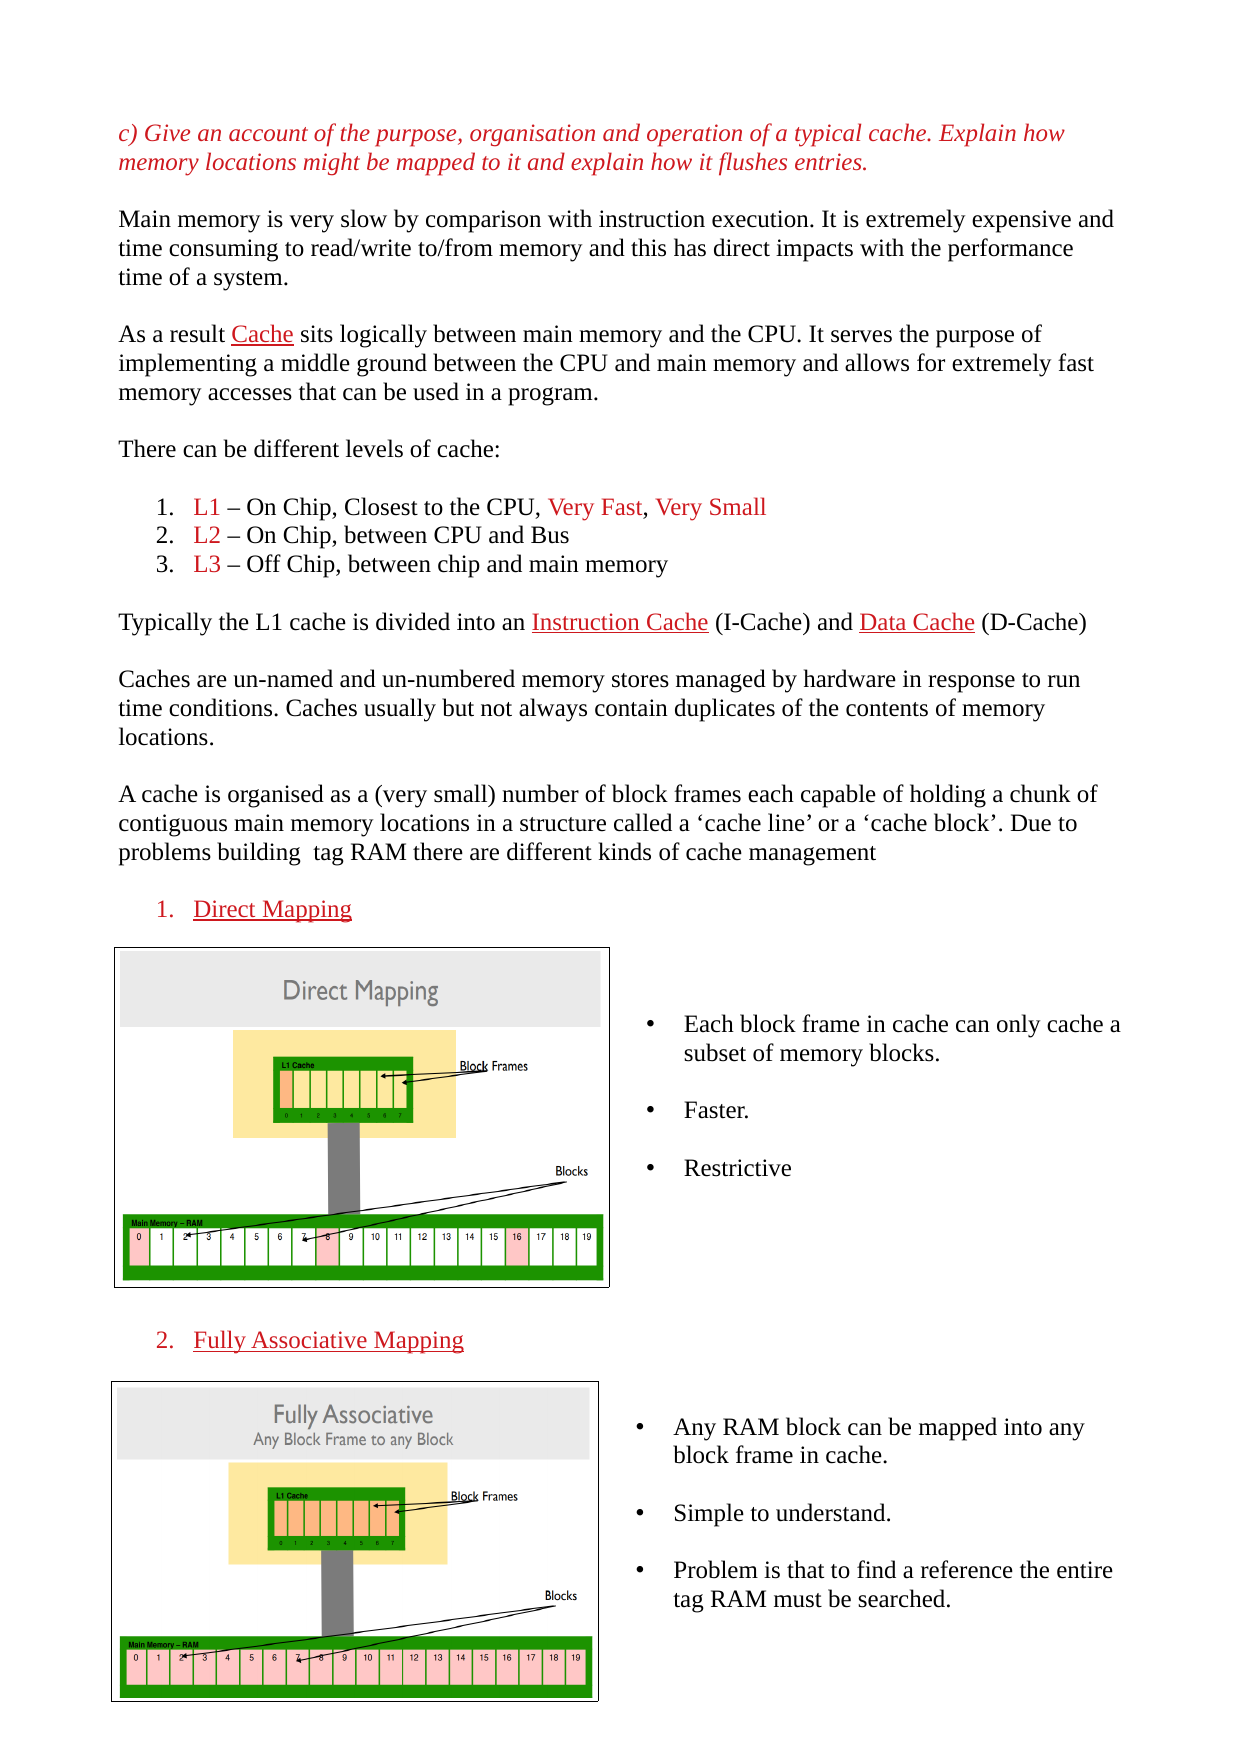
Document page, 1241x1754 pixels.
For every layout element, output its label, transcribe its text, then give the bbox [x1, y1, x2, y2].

text As a result Cache sits logically between main memory and the CPU. It serves the purpose of implementing a middle ground between the CPU and main memory and allows for extremely fast memory accesses that can be used in a program. [118, 319, 1122, 406]
text There can be different levels of cache: [118, 434, 1122, 463]
text Main memory is very slow by comparison with instruction execution. It is extremely expensive and time consuming to read/write to/from memory and this has direct impacts with the performance time of a system. [118, 204, 1122, 291]
list Simple to understand. [599, 1498, 1122, 1527]
list Fully Associative Mapping [156, 1326, 1122, 1354]
list L2 – On Chip, between CPU and Bus [156, 521, 1122, 549]
list Problem is that to find a reference the entire tag RAM must be searched. [599, 1556, 1122, 1613]
text Typically the L1 cache is divided into an Instruction Cache (I-Cache) and Data Cache (D-Cache) [118, 607, 1122, 636]
text Caches are un-named and un-numbered memory stores managed by hardware in response to run time conditions. Caches usually but not always contain duplicates of the contents of memory locations. [118, 664, 1122, 751]
list Restrictive [610, 1153, 1122, 1182]
picture [117, 949, 606, 1284]
picture [113, 1384, 596, 1698]
list L3 – Off Chip, between chip and main memory [156, 549, 1122, 578]
list L1 – On Chip, Closest to the CPU, Very Fast, Very Small [156, 492, 1122, 521]
list Each block frame in cache can only cache a subset of memory blocks. [610, 1009, 1122, 1067]
list Direct Mapping [156, 894, 1122, 923]
list Any RAM block can be mapped into any block frame in cache. [599, 1412, 1122, 1469]
text A cache is organised as a (very small) number of block frames each capable of holding a chunk of contiguous main memory locations in a structure called a ‘cache line’ or a ‘cache block’. Due to problems building tag RAM there are different kinds of cache management [118, 779, 1122, 866]
text c) Give an account of the purpose, organisation and operation of a typical cache. Explain how memory locations might be mapped to it and explain how it flushes entries. [118, 118, 1122, 176]
list Faster. [610, 1096, 1122, 1124]
